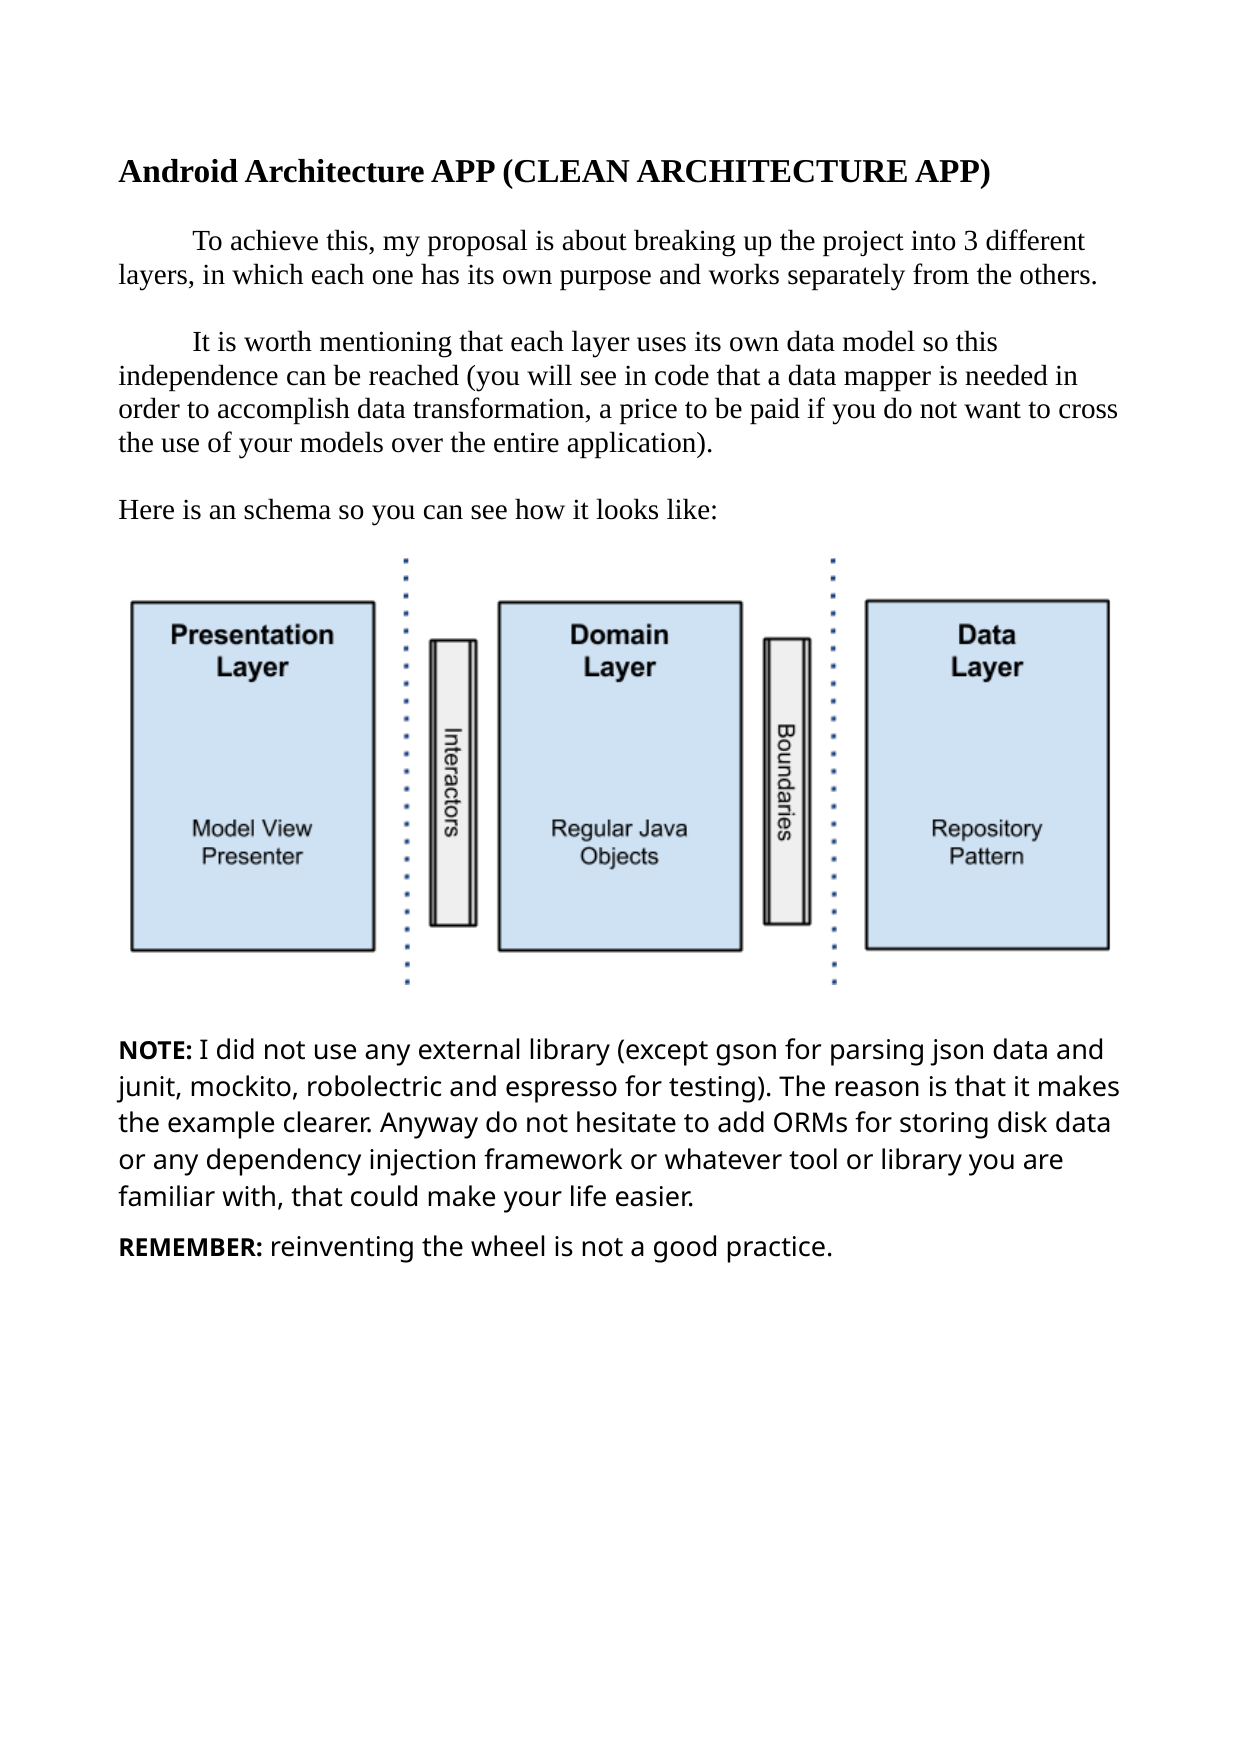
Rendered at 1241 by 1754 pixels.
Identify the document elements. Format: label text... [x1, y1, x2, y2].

picture [130, 558, 1111, 985]
text Android Architecture APP (CLEAN ARCHITECTURE APP) [118, 152, 1122, 190]
text To achieve this, my proposal is about breaking up the project into 3 different layers, in which each one has its own purpose and works separately from the others. [118, 223, 1122, 291]
text REMEMBER: reinventing the wheel is not a good practice. [118, 1227, 1122, 1264]
text NOTE: I did not use any external library (except gson for parsing json data and junit, mockito, robolectric and espresso for testing). The reason is that it makes the example clearer. Anyway do not hesitate to add ORMs for storing disk data or any dependency injection framework or whatever tool or library you are familiar with, that could make your life easier. [118, 1030, 1122, 1214]
text It is worth mentioning that each layer uses its own data model so this independence can be reached (you will see in code that a data mapper is needed in order to accomplish data transformation, a price to be paid if you do not want to cross the use of your models over the entire application). [118, 324, 1122, 458]
text Here is an schema so you can see how it looks like: [118, 492, 1122, 525]
